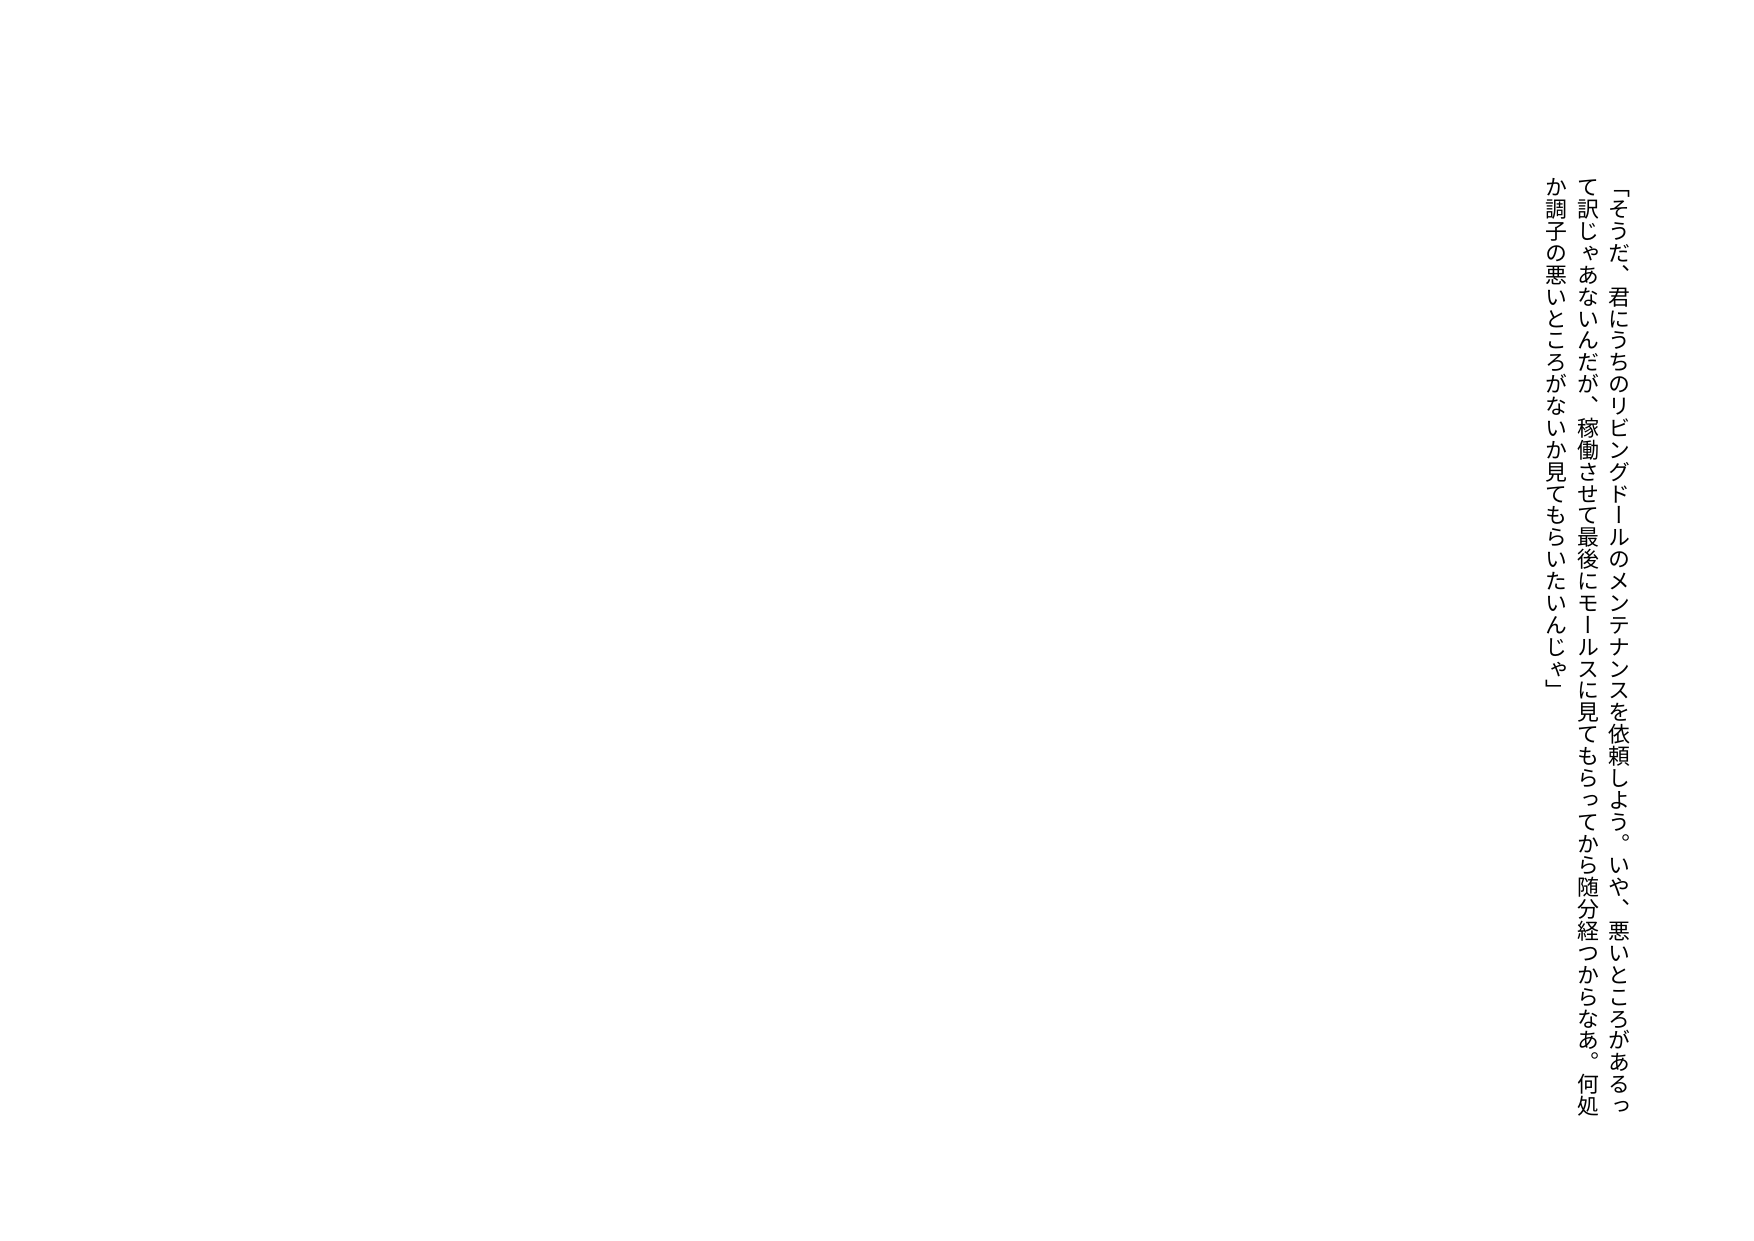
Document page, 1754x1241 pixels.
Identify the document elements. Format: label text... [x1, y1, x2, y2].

text 「そうだ、君にうちのリビングドールのメンテナンスを依頼しよう。いや、悪いところがあるって訳じゃあないんだが、稼働させて最後にモールスに見てもらってから随分経つからなあ。何処か調子の悪いところがないか見てもらいたいんじゃ」 [1541, 176, 1636, 1122]
